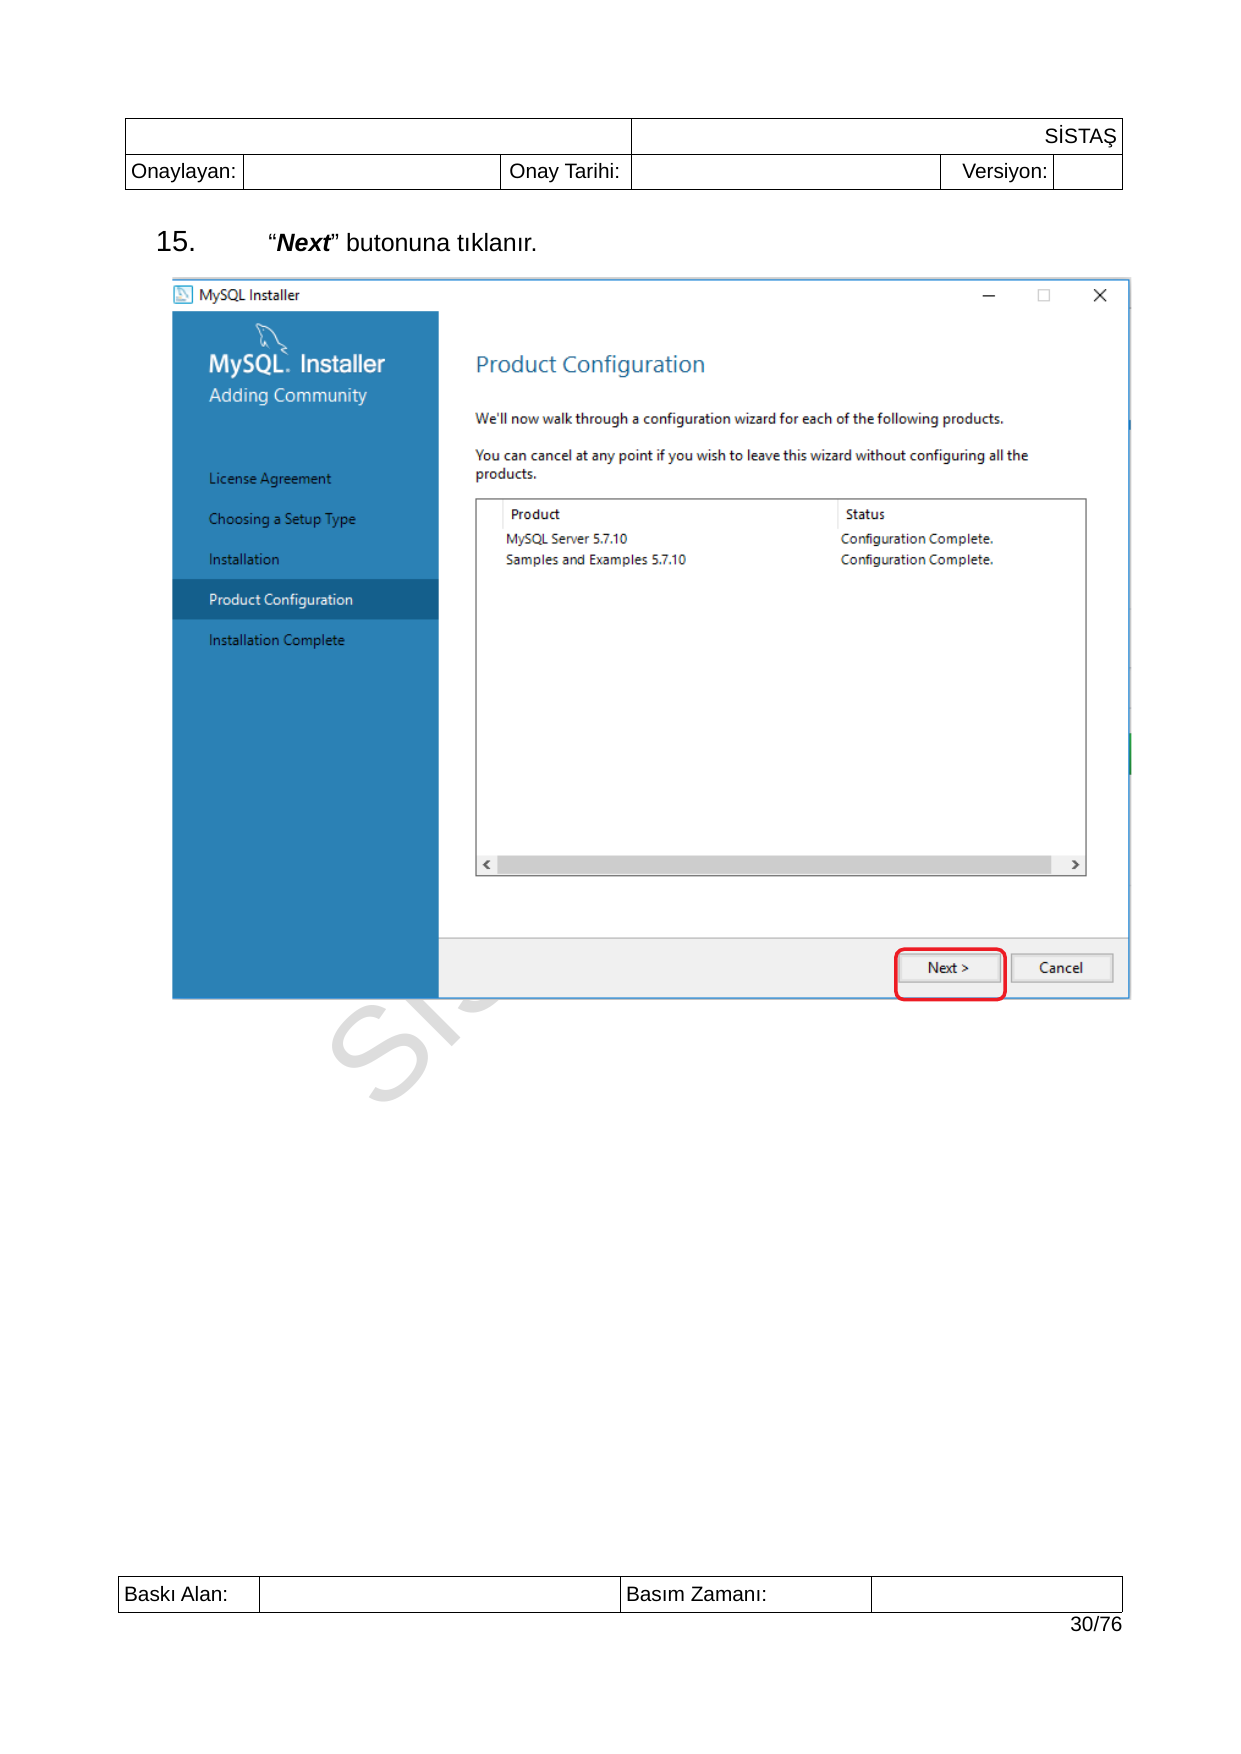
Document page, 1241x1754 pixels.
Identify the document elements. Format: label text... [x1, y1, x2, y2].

picture [172, 277, 1132, 1000]
list “Next” butonuna tıklanır. [156, 224, 1122, 258]
picture [898, 951, 1003, 997]
